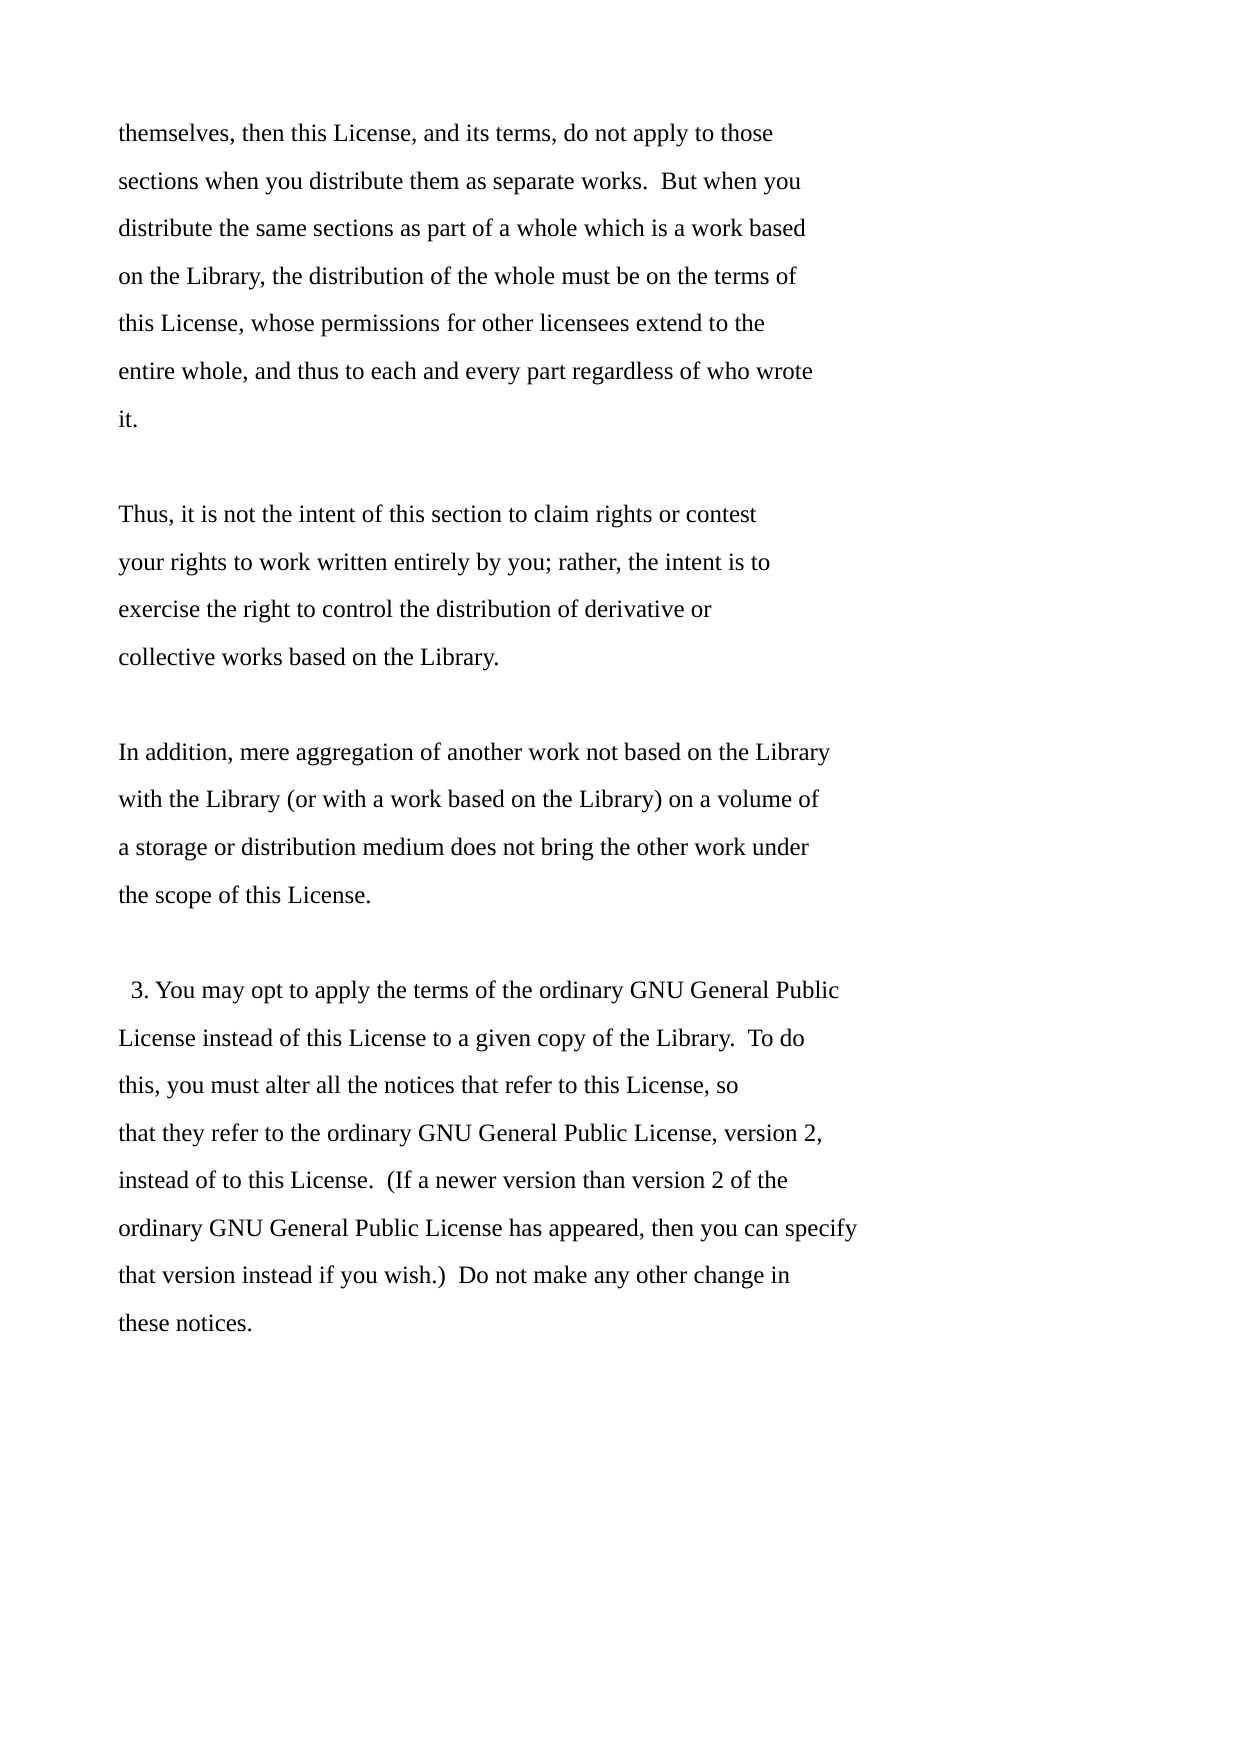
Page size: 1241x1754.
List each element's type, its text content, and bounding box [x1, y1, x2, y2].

text themselves, then this License, and its terms, do not apply to those [118, 118, 1122, 147]
text it. [118, 404, 1122, 432]
text a storage or distribution medium does not bring the other work under [118, 832, 1122, 861]
text entire whole, and thus to each and every part regardless of who wrote [118, 356, 1122, 385]
text In addition, mere aggregation of another work not based on the Library [118, 737, 1122, 766]
text that they refer to the ordinary GNU General Public License, version 2, [118, 1118, 1122, 1147]
text that version instead if you wish.) Do not make any other change in [118, 1261, 1122, 1289]
text with the Library (or with a work based on the Library) on a volume of [118, 784, 1122, 813]
text your rights to work written entirely by you; rather, the intent is to [118, 547, 1122, 575]
text License instead of this License to a given copy of the Library. To do [118, 1023, 1122, 1051]
text exercise the right to control the distribution of derivative or [118, 594, 1122, 623]
text distribute the same sections as part of a whole which is a work based [118, 213, 1122, 242]
text instead of to this License. (If a newer version than version 2 of the [118, 1165, 1122, 1194]
text sections when you distribute them as separate works. But when you [118, 166, 1122, 194]
text these notices. [118, 1308, 1122, 1337]
text collective works based on the Library. [118, 642, 1122, 671]
text 3. You may opt to apply the terms of the ordinary GNU General Public [118, 975, 1122, 1004]
text on the Library, the distribution of the whole must be on the terms of [118, 261, 1122, 290]
text Thus, it is not the intent of this section to claim rights or contest [118, 499, 1122, 528]
text this, you must alter all the notices that refer to this License, so [118, 1070, 1122, 1099]
text the scope of this License. [118, 880, 1122, 908]
text this License, whose permissions for other licensees extend to the [118, 308, 1122, 337]
text ordinary GNU General Public License has appeared, then you can specify [118, 1213, 1122, 1242]
